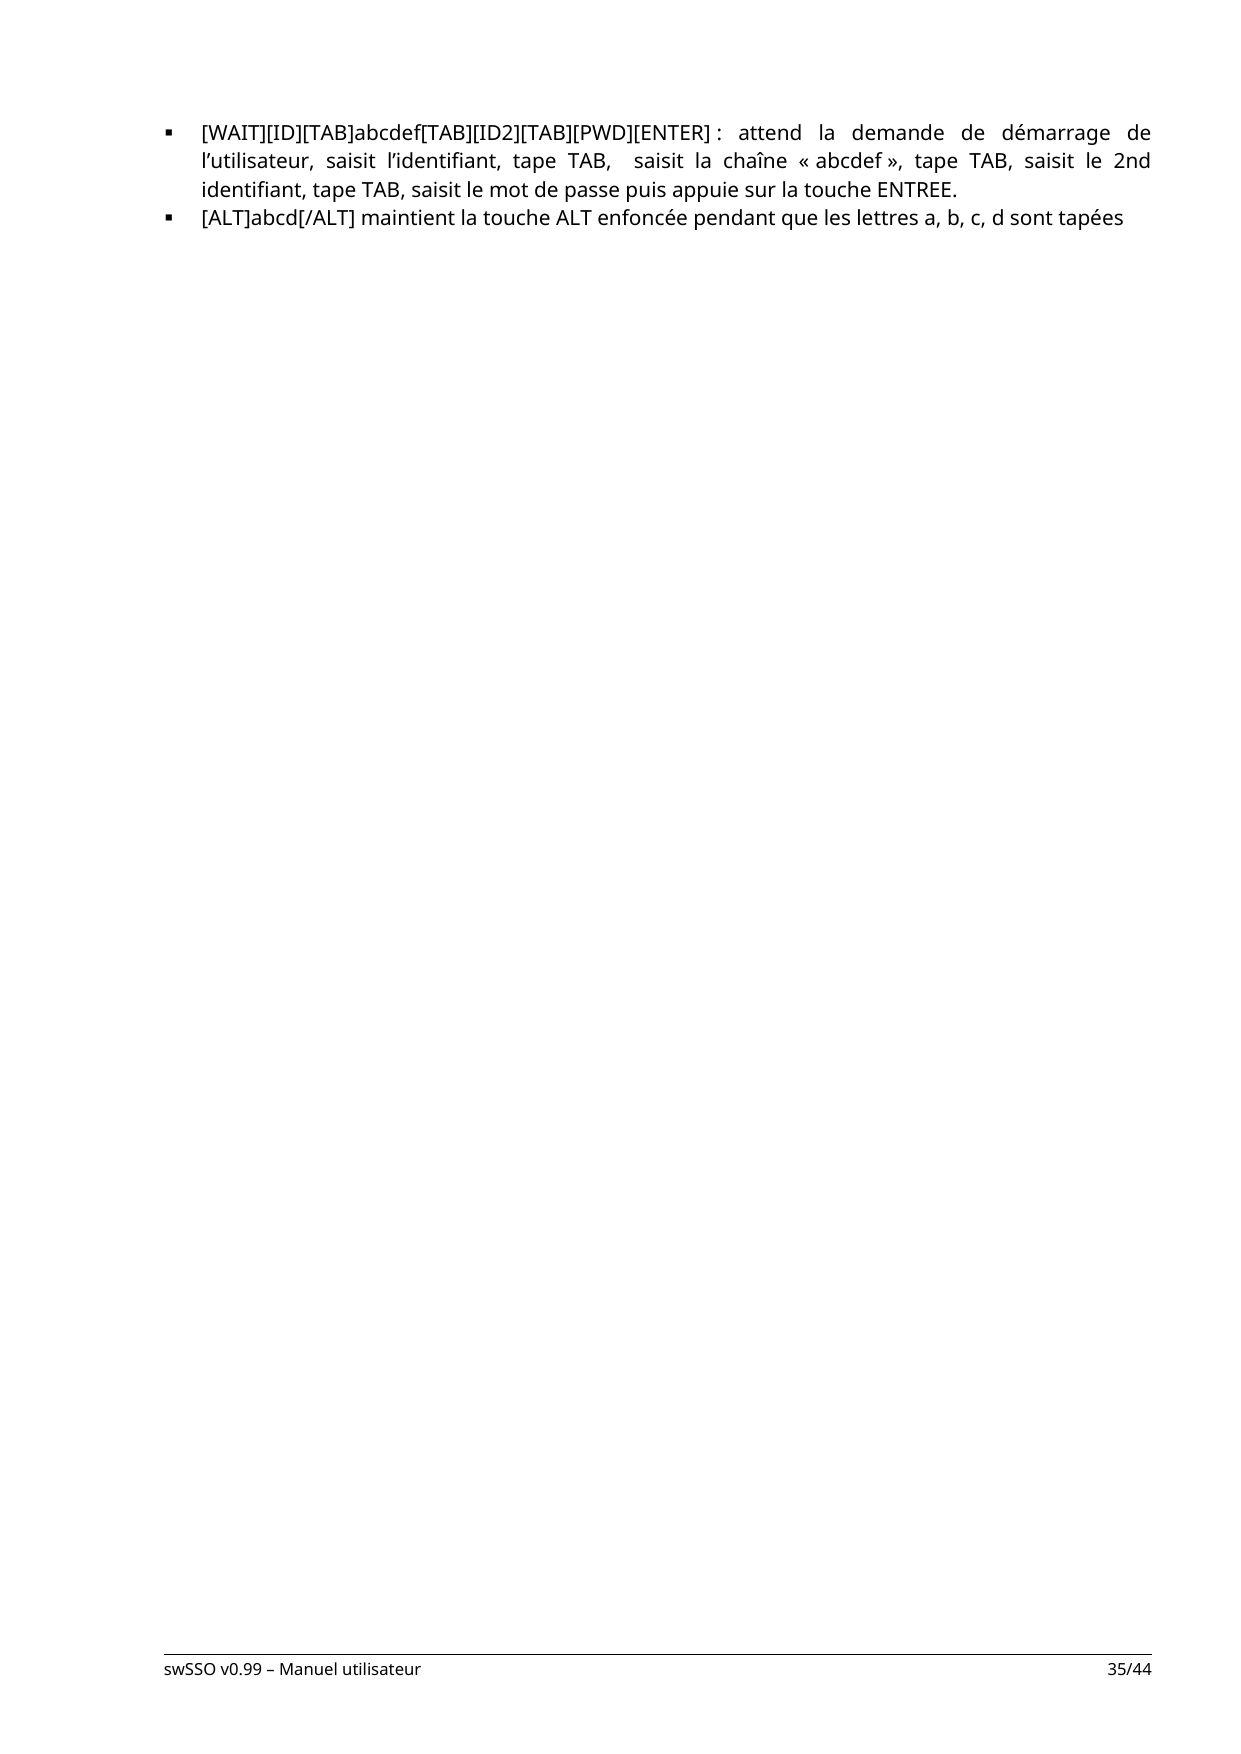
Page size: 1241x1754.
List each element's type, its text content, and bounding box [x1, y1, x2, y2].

list [WAIT][ID][TAB]abcdef[TAB][ID2][TAB][PWD][ENTER] : attend la demande de démarrage de l’utilisateur, saisit l’identifiant, tape TAB, saisit la chaîne « abcdef », tape TAB, saisit le 2nd identifiant, tape TAB, saisit le mot de passe puis appuie sur la touche ENTREE. [164, 118, 1152, 203]
list [ALT]abcd[/ALT] maintient la touche ALT enfoncée pendant que les lettres a, b, c, d sont tapées [164, 203, 1152, 232]
